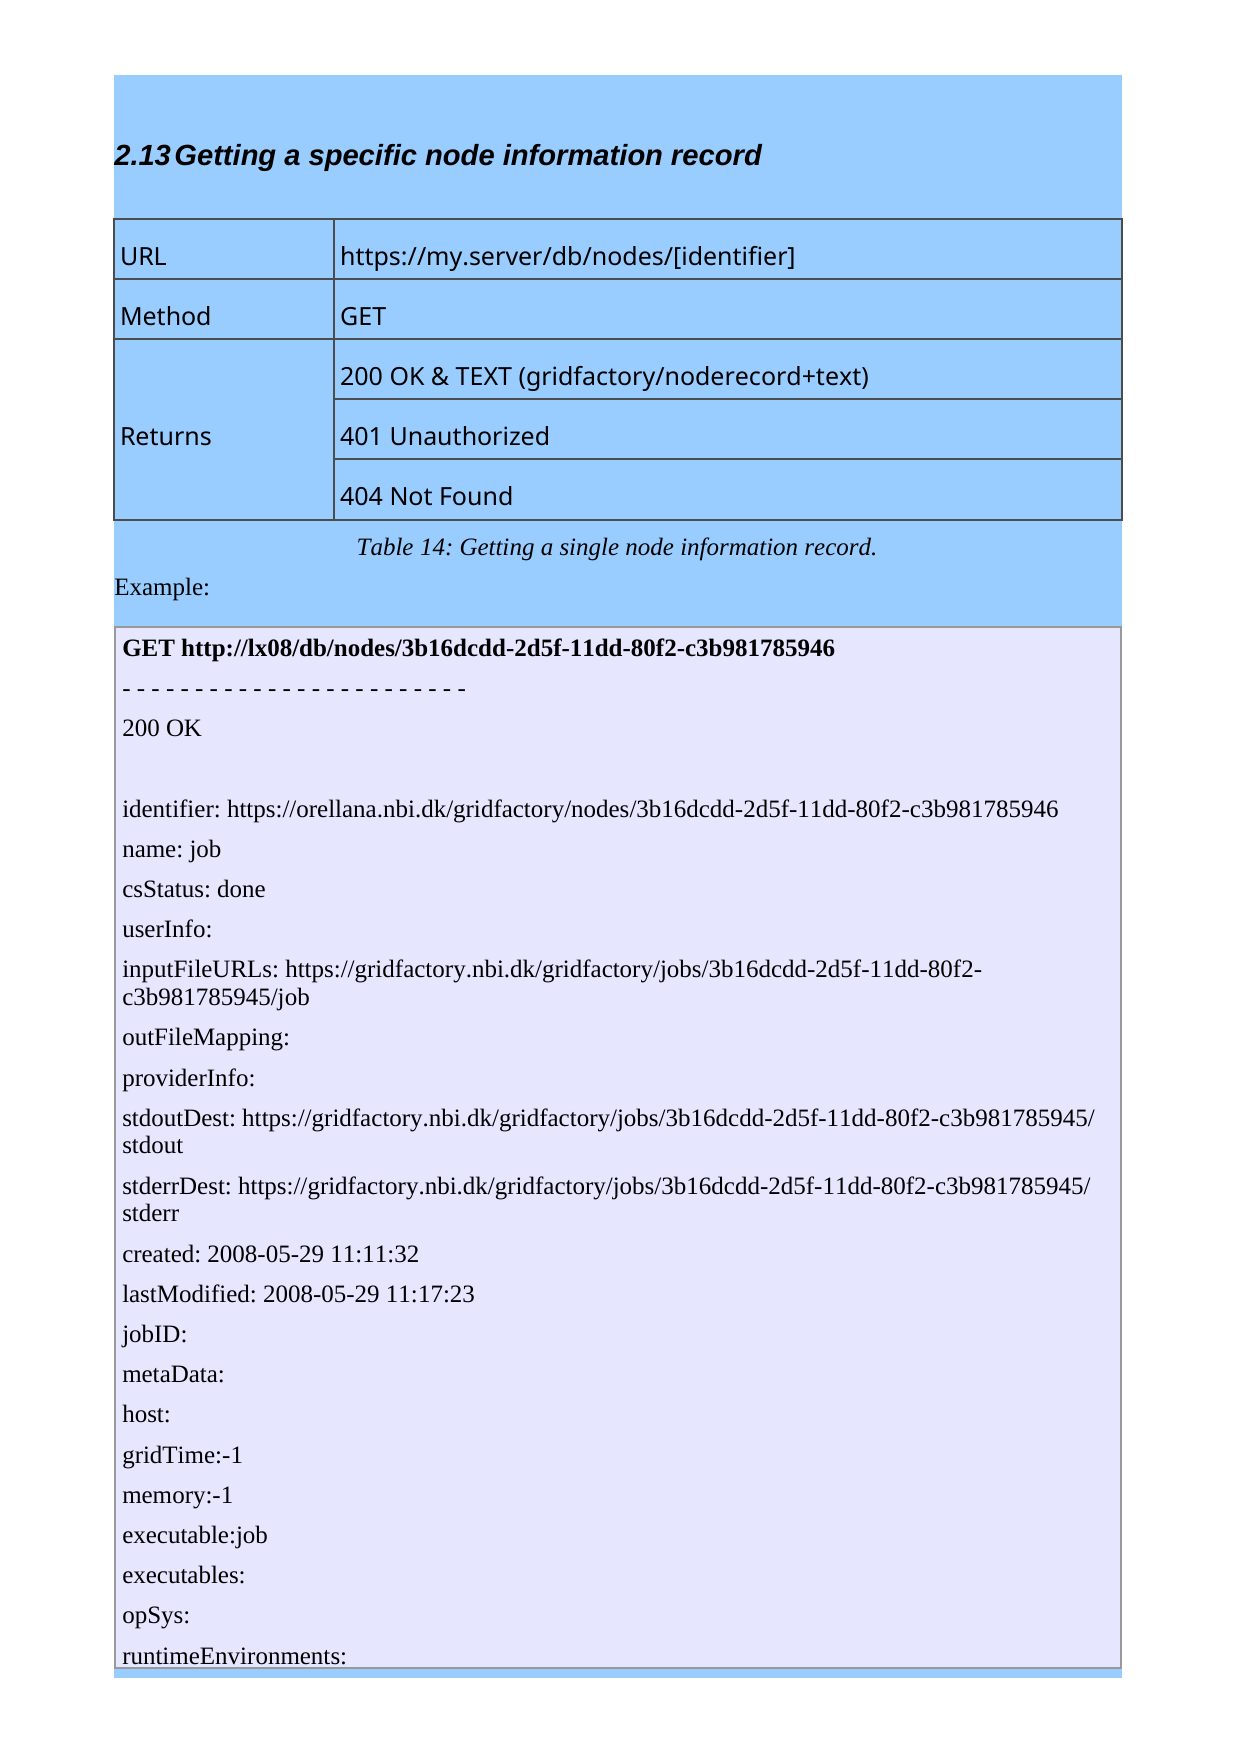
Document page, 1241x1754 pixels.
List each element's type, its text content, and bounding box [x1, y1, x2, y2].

text stdoutDest: https://gridfactory.nbi.dk/gridfactory/jobs/3b16dcdd-2d5f-11dd-80f2-c3b981785945/stdout [116, 1096, 1120, 1159]
table_header URL [115, 220, 333, 278]
text metaData: [116, 1352, 1120, 1388]
text Example: [114, 573, 1122, 601]
text executables: [116, 1553, 1120, 1589]
table_cell 401 Unauthorized [116, 1159, 1120, 1164]
text created: 2008-05-29 11:11:32 [116, 1232, 1120, 1267]
text runtimeEnvironments: [116, 1634, 1120, 1667]
text opSys: [116, 1594, 1120, 1629]
table_cell 401 Unauthorized [116, 1428, 1120, 1433]
table_cell Returns [115, 340, 333, 518]
text userInfo: [116, 907, 1120, 943]
text providerInfo: [116, 1056, 1120, 1091]
table_cell 401 Unauthorized [335, 400, 1121, 458]
text gridTime:-1 [116, 1433, 1120, 1468]
table_cell 401 Unauthorized [116, 943, 1120, 948]
text stderrDest: https://gridfactory.nbi.dk/gridfactory/jobs/3b16dcdd-2d5f-11dd-80f2-c3b981785945/stderr [116, 1164, 1120, 1227]
table_cell 401 Unauthorized [116, 782, 1120, 787]
text jobID: [116, 1312, 1120, 1348]
text csStatus: done [116, 867, 1120, 903]
table_cell GET [335, 280, 1121, 338]
table_cell 401 Unauthorized [116, 1549, 1120, 1553]
table_cell 401 Unauthorized [116, 1509, 1120, 1513]
text host: [116, 1393, 1120, 1428]
table_cell 401 Unauthorized [116, 662, 1120, 666]
table_cell 401 Unauthorized [116, 1468, 1120, 1473]
table_cell 404 Not Found [335, 460, 1121, 518]
table_cell 401 Unauthorized [116, 1348, 1120, 1352]
text 200 OK [116, 706, 1120, 742]
subtitle Getting a specific node information record [114, 139, 1122, 171]
table_cell 401 Unauthorized [116, 1091, 1120, 1096]
text identifier: https://orellana.nbi.dk/gridfactory/nodes/3b16dcdd-2d5f-11dd-80f2-c3b981785946 [116, 787, 1120, 822]
table_cell 401 Unauthorized [116, 863, 1120, 867]
text executable:job [116, 1513, 1120, 1549]
table_cell 401 Unauthorized [116, 1011, 1120, 1016]
table_cell 401 Unauthorized [116, 1629, 1120, 1634]
table_cell 401 Unauthorized [116, 1589, 1120, 1594]
text name: job [116, 827, 1120, 863]
table_cell 401 Unauthorized [116, 702, 1120, 706]
text Table 14: Getting a single node information record. [114, 533, 1122, 561]
table_header https://my.server/db/nodes/[identifier] [335, 220, 1121, 278]
table_cell 401 Unauthorized [116, 742, 1120, 747]
text memory:-1 [116, 1473, 1120, 1509]
text lastModified: 2008-05-29 11:17:23 [116, 1272, 1120, 1308]
text outFileMapping: [116, 1016, 1120, 1051]
text - - - - - - - - - - - - - - - - - - - - - - - - [116, 666, 1120, 702]
table_cell 401 Unauthorized [116, 1267, 1120, 1272]
table_cell 401 Unauthorized [116, 822, 1120, 827]
table_cell Method [115, 280, 333, 338]
text GET http://lx08/db/nodes/3b16dcdd-2d5f-11dd-80f2-c3b981785946 [116, 628, 1120, 662]
table_cell 401 Unauthorized [116, 1388, 1120, 1393]
table_cell 401 Unauthorized [116, 1227, 1120, 1232]
table_header 200 OK & TEXT (gridfactory/noderecord+text) [335, 340, 1121, 398]
table_cell 401 Unauthorized [116, 1308, 1120, 1312]
text inputFileURLs: https://gridfactory.nbi.dk/gridfactory/jobs/3b16dcdd-2d5f-11dd-80f2-c3b981785945/job [116, 948, 1120, 1011]
table_cell 401 Unauthorized [116, 903, 1120, 907]
table_cell 401 Unauthorized [116, 1051, 1120, 1056]
